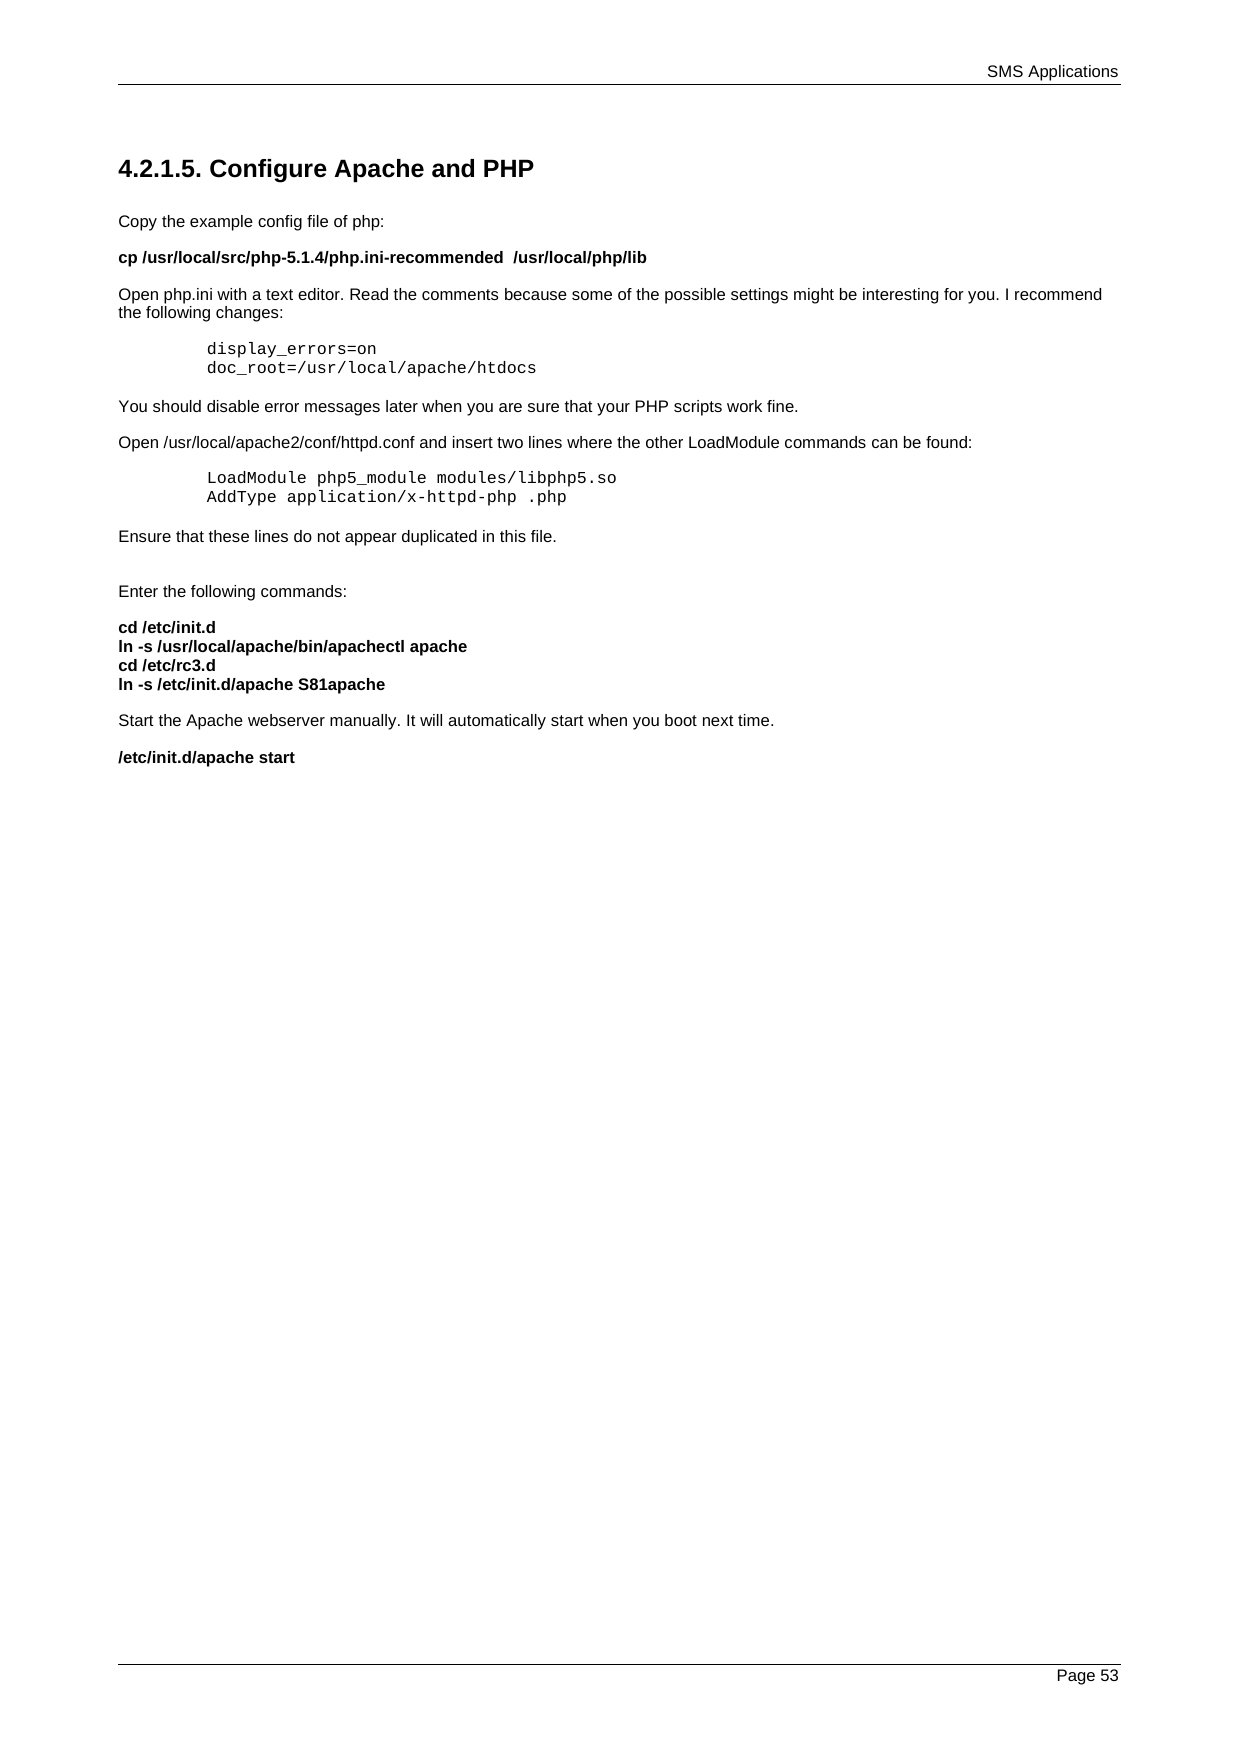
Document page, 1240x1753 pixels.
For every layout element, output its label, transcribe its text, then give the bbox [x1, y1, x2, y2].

text LoadModule php5_module modules/libphp5.so [207, 470, 1121, 489]
text You should disable error messages later when you are sure that your PHP scripts work fine. [118, 397, 1121, 416]
text AddType application/x-httpd-php .php [207, 489, 1121, 508]
subtitle Configure Apache and PHP [118, 154, 1121, 182]
text doc_root=/usr/local/apache/htdocs [207, 359, 1121, 378]
text Enter the following commands: [118, 582, 1121, 601]
text Copy the example config file of php: [118, 212, 1121, 231]
text Open /usr/local/apache2/conf/httpd.conf and insert two lines where the other LoadModule commands can be found: [118, 433, 1121, 452]
text cp /usr/local/src/php-5.1.4/php.ini-recommended /usr/local/php/lib [118, 248, 1121, 267]
text Start the Apache webserver manually. It will automatically start when you boot next time. [118, 711, 1121, 730]
text cd /etc/init.d ln -s /usr/local/apache/bin/apachectl apache cd /etc/rc3.d ln -s /etc/init.d/apache S81apache [118, 619, 1121, 694]
text /etc/init.d/apache start [118, 748, 1121, 767]
text Open php.ini with a text editor. Read the comments because some of the possible settings might be interesting for you. I recommend the following changes: [118, 285, 1121, 322]
text display_errors=on [207, 340, 1121, 359]
text Ensure that these lines do not appear duplicated in this file. [118, 527, 1121, 546]
